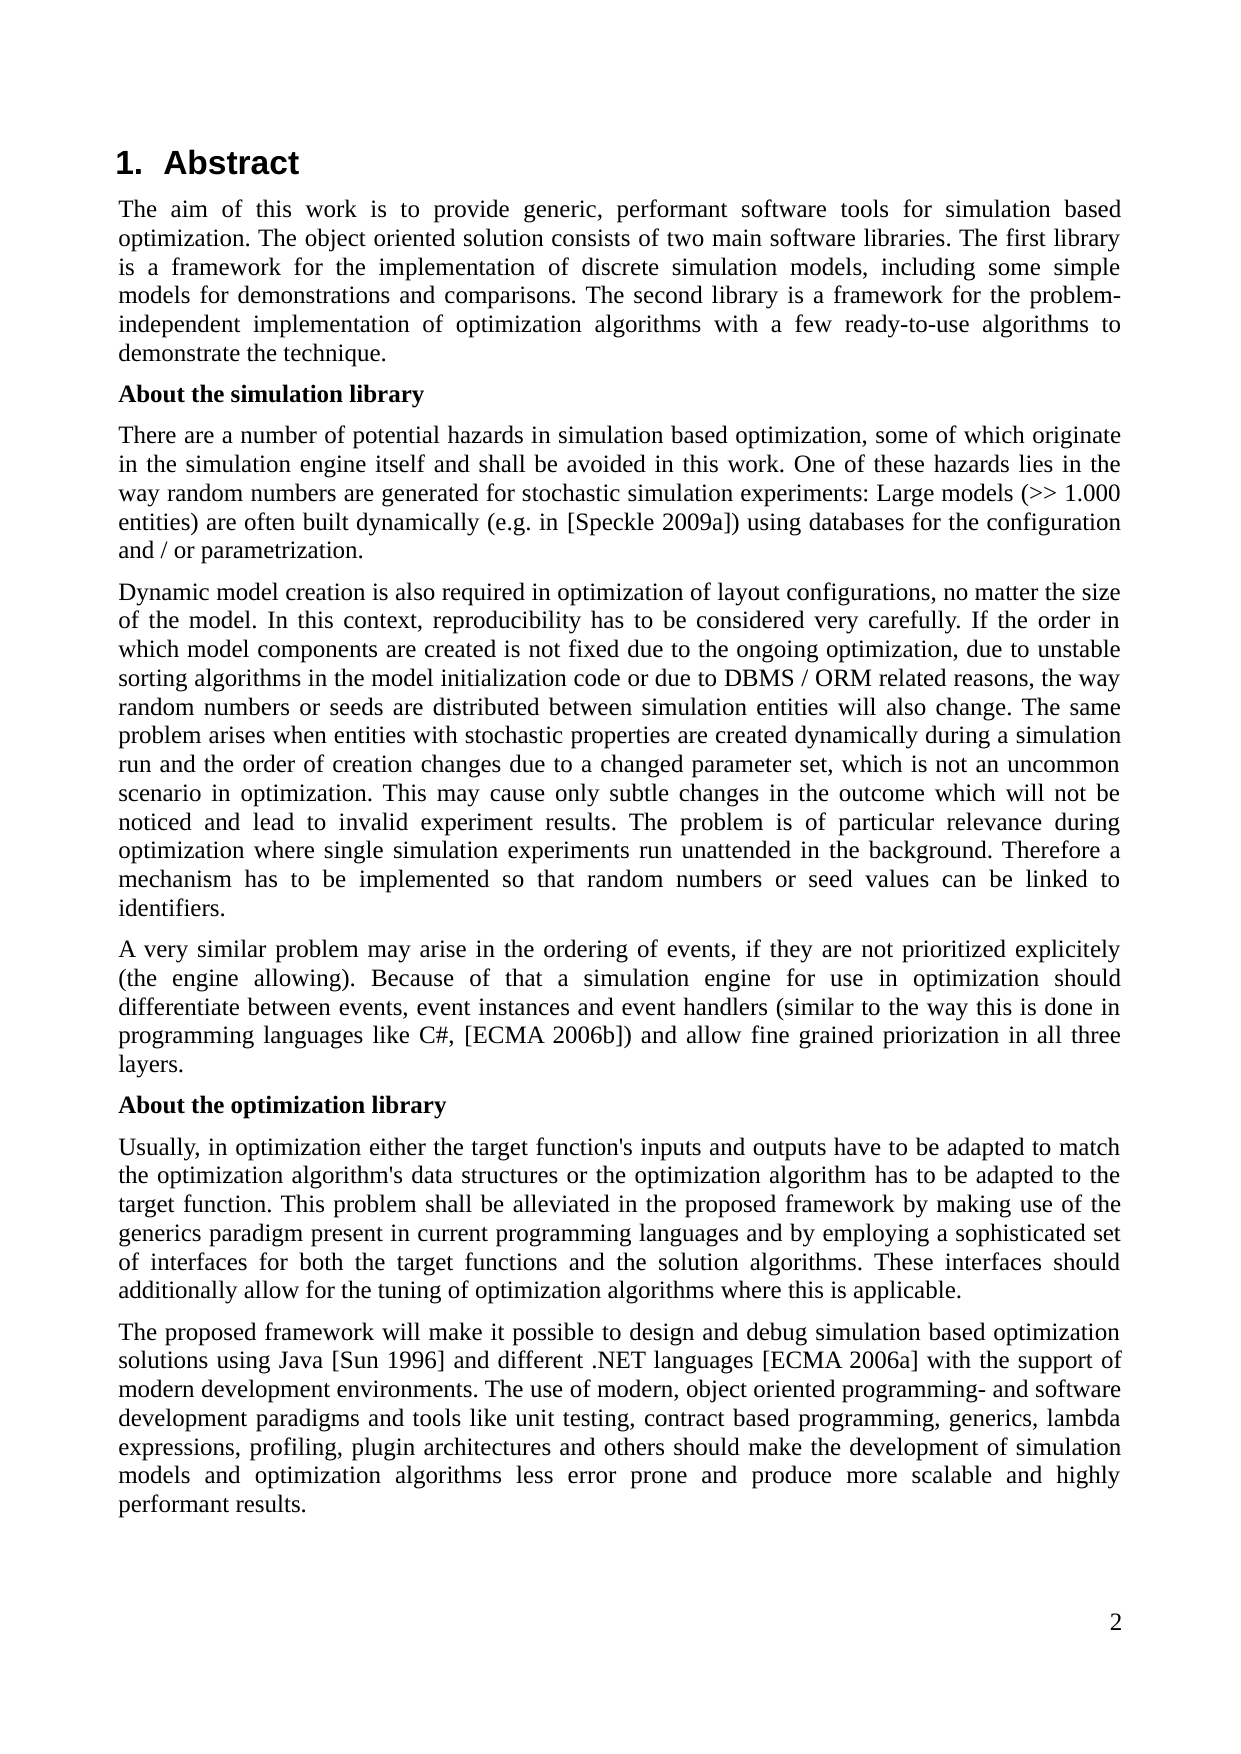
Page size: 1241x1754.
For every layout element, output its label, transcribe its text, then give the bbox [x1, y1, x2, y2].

text A very similar problem may arise in the ordering of events, if they are not prioritized explicitely (the engine allowing). Because of that a simulation engine for use in optimization should differentiate between events, event instances and event handlers (similar to the way this is done in programming languages like C#, [ECMA 2006b]) and allow fine grained priorization in all three layers. [118, 934, 1122, 1078]
text There are a number of potential hazards in simulation based optimization, some of which originate in the simulation engine itself and shall be avoided in this work. One of these hazards lies in the way random numbers are generated for stochastic simulation experiments: Large models (>> 1.000 entities) are often built dynamically (e.g. in [Speckle 2009a]) using databases for the configuration and / or parametrization. [118, 421, 1122, 564]
text Dynamic model creation is also required in optimization of layout configurations, no matter the size of the model. In this context, reproducibility has to be considered very carefully. If the order in which model components are created is not fixed due to the ongoing optimization, due to unstable sorting algorithms in the model initialization code or due to DBMS / ORM related reasons, the way random numbers or seeds are distributed between simulation entities will also change. The same problem arises when entities with stochastic properties are created dynamically during a simulation run and the order of creation changes due to a changed parameter set, which is not an uncommon scenario in optimization. This may cause only subtle changes in the outcome which will not be noticed and lead to invalid experiment results. The problem is of particular relevance during optimization where single simulation experiments run unattended in the background. Therefore a mechanism has to be implemented so that random numbers or seed values can be linked to identifiers. [118, 577, 1122, 922]
text About the optimization library [118, 1091, 1122, 1119]
text Usually, in optimization either the target function's inputs and outputs have to be adapted to match the optimization algorithm's data structures or the optimization algorithm has to be adapted to the target function. This problem shall be alleviated in the proposed framework by making use of the generics paradigm present in current programming languages and by employing a sophisticated set of interfaces for both the target functions and the solution algorithms. These interfaces should additionally allow for the tuning of optimization algorithms where this is applicable. [118, 1132, 1122, 1304]
text About the simulation library [118, 379, 1122, 408]
text The proposed framework will make it possible to design and debug simulation based optimization solutions using Java [Sun 1996] and different .NET languages [ECMA 2006a] with the support of modern development environments. The use of modern, object oriented programming- and software development paradigms and tools like unit testing, contract based programming, generics, lambda expressions, profiling, plugin architectures and others should make the development of simulation models and optimization algorithms less error prone and produce more scalable and highly performant results. [118, 1317, 1122, 1518]
text The aim of this work is to provide generic, performant software tools for simulation based optimization. The object oriented solution consists of two main software libraries. The first library is a framework for the implementation of discrete simulation models, including some simple models for demonstrations and comparisons. The second library is a framework for the problem-independent implementation of optimization algorithms with a few ready-to-use algorithms to demonstrate the technique. [118, 194, 1122, 367]
subtitle Abstract [115, 143, 1122, 182]
